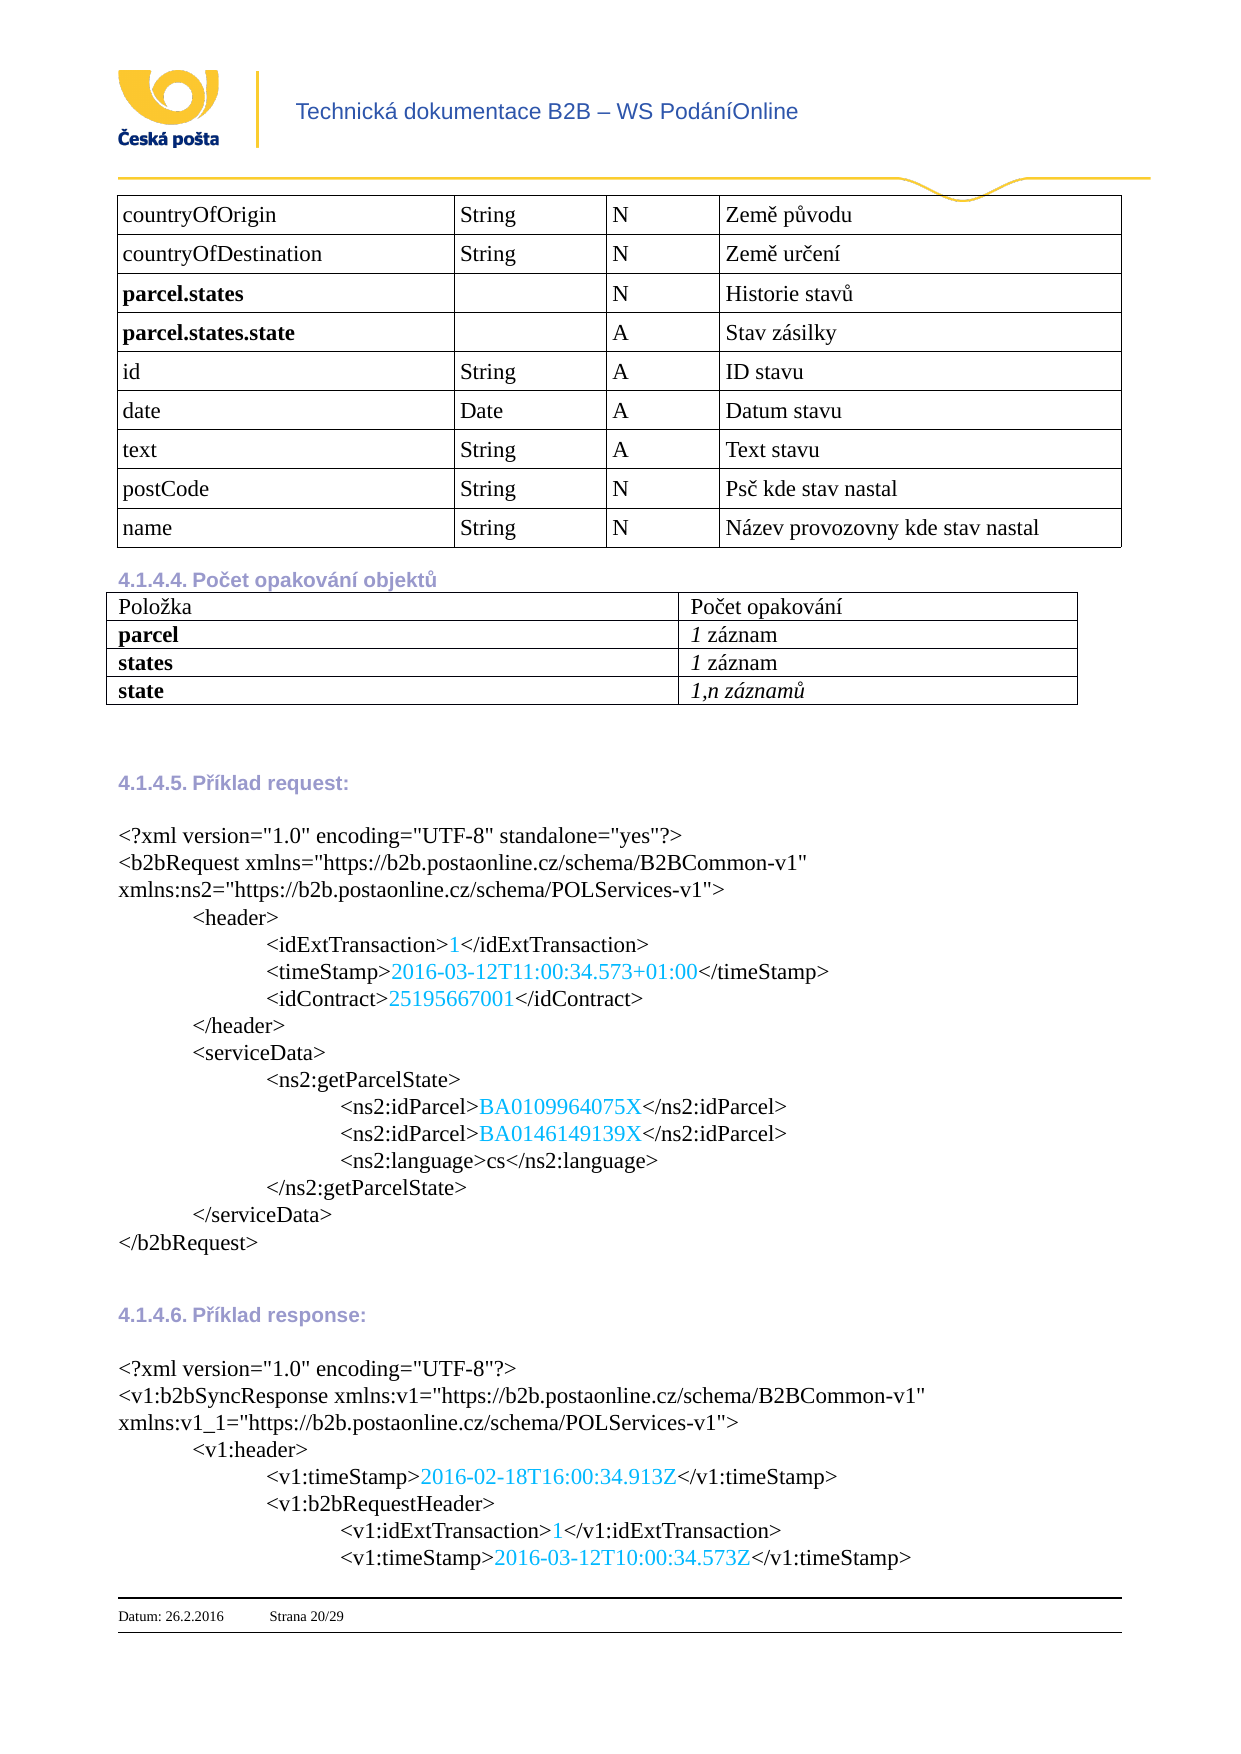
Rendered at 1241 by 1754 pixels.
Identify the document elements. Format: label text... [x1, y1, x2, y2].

table_cell N [607, 274, 719, 312]
table_cell String [455, 509, 606, 546]
text <v1:header> [118, 1436, 1122, 1463]
picture [118, 70, 219, 148]
text <idExtTransaction>1</idExtTransaction> [118, 930, 1122, 957]
table_cell [455, 274, 606, 312]
text </ns2:getParcelState> [118, 1174, 1122, 1201]
text <v1:timeStamp>2016-02-18T16:00:34.913Z</v1:timeStamp> [118, 1463, 1122, 1490]
text <v1:idExtTransaction>1</v1:idExtTransaction> [118, 1517, 1122, 1544]
table_cell Země původu [720, 196, 1121, 234]
table_cell A [607, 391, 719, 429]
table_cell 1 záznam [679, 621, 1077, 648]
table_cell countryOfOrigin [118, 196, 454, 234]
table_cell N [607, 469, 719, 507]
picture [255, 71, 261, 148]
text <serviceData> [118, 1039, 1122, 1066]
table_cell Stav zásilky [720, 313, 1121, 351]
text </header> [118, 1012, 1122, 1039]
subtitle Příklad request: [118, 771, 1122, 795]
table_cell A [607, 352, 719, 390]
text </b2bRequest> [118, 1228, 1122, 1255]
table_cell N [607, 509, 719, 546]
table_cell A [607, 313, 719, 351]
text <v1:b2bSyncResponse xmlns:v1="https://b2b.postaonline.cz/schema/B2BCommon-v1" xmlns:v1_1="https://b2b.postaonline.cz/schema/POLServices-v1"> [118, 1381, 1122, 1436]
table_cell name [118, 509, 454, 546]
table_cell 1,n záznamů [679, 677, 1077, 704]
table_cell parcel.states [118, 274, 454, 312]
table_header Položka [107, 593, 678, 620]
table_cell String [455, 235, 606, 273]
table_cell parcel [107, 621, 678, 648]
table_cell [455, 313, 606, 351]
table_cell Datum stavu [720, 391, 1121, 429]
text <?xml version="1.0" encoding="UTF-8"?> [118, 1354, 1122, 1381]
text <?xml version="1.0" encoding="UTF-8" standalone="yes"?> [118, 822, 1122, 849]
subtitle Počet opakování objektů [118, 568, 1122, 592]
table_cell Psč kde stav nastal [720, 469, 1121, 507]
table_cell N [607, 196, 719, 234]
text <header> [118, 903, 1122, 930]
text <ns2:idParcel>BA0146149139X</ns2:idParcel> [118, 1120, 1122, 1147]
table_cell N [607, 235, 719, 273]
text <ns2:idParcel>BA0109964075X</ns2:idParcel> [118, 1093, 1122, 1120]
text </serviceData> [118, 1201, 1122, 1228]
table_cell String [455, 352, 606, 390]
table_cell Date [455, 391, 606, 429]
table_cell id [118, 352, 454, 390]
table_cell String [455, 469, 606, 507]
text <timeStamp>2016-03-12T11:00:34.573+01:00</timeStamp> [118, 957, 1122, 984]
text <v1:b2bRequestHeader> [118, 1490, 1122, 1517]
table_cell Země určení [720, 235, 1121, 273]
table_cell text [118, 430, 454, 468]
table_cell Název provozovny kde stav nastal [720, 509, 1121, 546]
text <v1:timeStamp>2016-03-12T10:00:34.573Z</v1:timeStamp> [118, 1544, 1122, 1571]
table_cell date [118, 391, 454, 429]
table_header Počet opakování [679, 593, 1077, 620]
table_cell ID stavu [720, 352, 1121, 390]
table_cell A [607, 430, 719, 468]
table_cell Historie stavů [720, 274, 1121, 312]
table_cell 1 záznam [679, 649, 1077, 676]
subtitle Příklad response: [118, 1303, 1122, 1327]
table_cell countryOfDestination [118, 235, 454, 273]
table_cell states [107, 649, 678, 676]
text <ns2:language>cs</ns2:language> [118, 1147, 1122, 1174]
table_cell String [455, 430, 606, 468]
table_cell parcel.states.state [118, 313, 454, 351]
table_cell String [455, 196, 606, 234]
text <idContract>25195667001</idContract> [118, 984, 1122, 1012]
table_cell Text stavu [720, 430, 1121, 468]
text <b2bRequest xmlns="https://b2b.postaonline.cz/schema/B2BCommon-v1" xmlns:ns2="https://b2b.postaonline.cz/schema/POLServices-v1"> [118, 849, 1122, 903]
text <ns2:getParcelState> [118, 1066, 1122, 1093]
picture [118, 177, 1151, 202]
table_cell state [107, 677, 678, 704]
table_cell postCode [118, 469, 454, 507]
